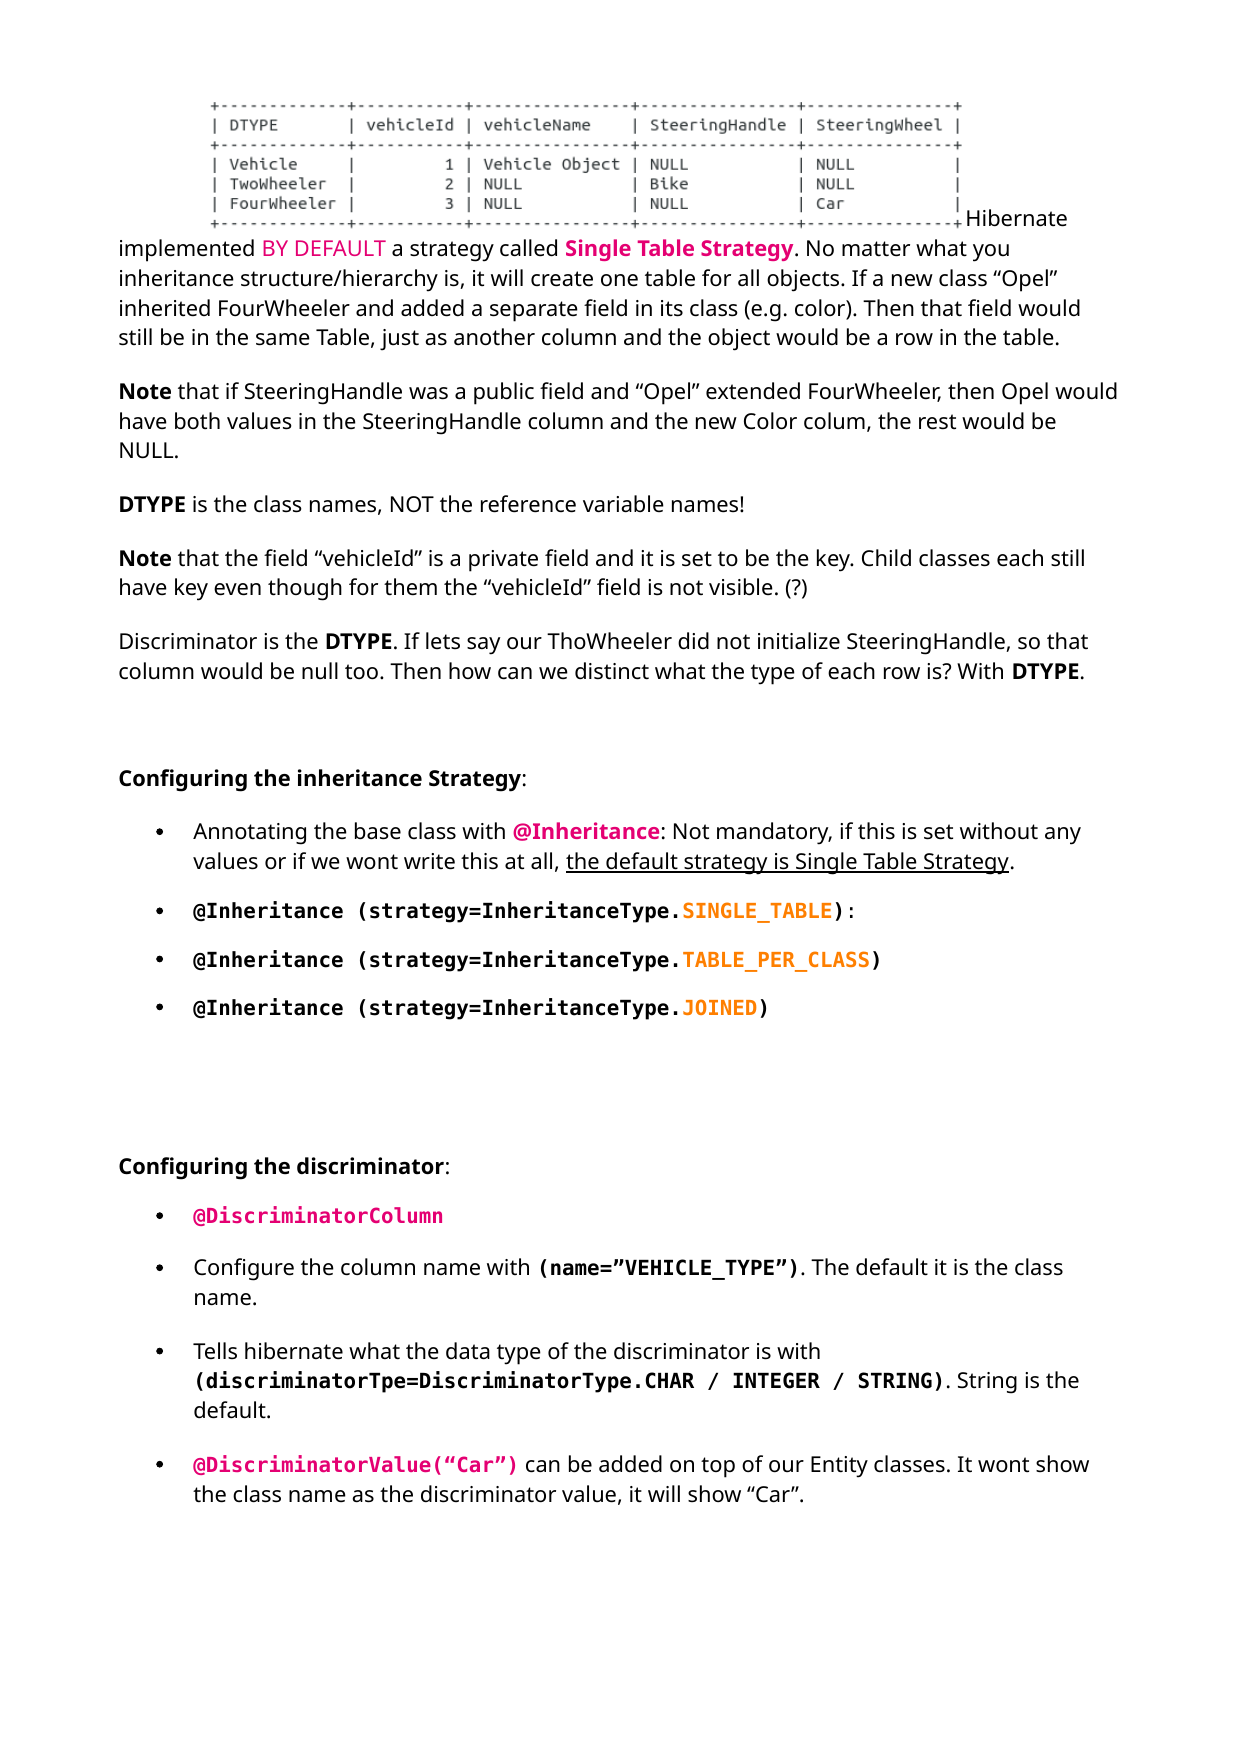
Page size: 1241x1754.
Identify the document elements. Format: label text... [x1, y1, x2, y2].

text Discriminator is the DTYPE. If lets say our ThoWheeler did not initialize SteeringHandle, so that column would be null too. Then how can we distinct what the type of each row is? With DTYPE. [118, 626, 1122, 685]
text Hibernate implemented BY DEFAULT a strategy called Single Table Strategy. No matter what you inheritance structure/hierarchy is, it will create one table for all objects. If a new class “Opel” inherited FourWheeler and added a separate field in its class (e.g. color). Then that field would still be in the same Table, just as another column and the object would be a row in the table. [118, 203, 1122, 352]
list @DiscriminatorColumn [156, 1204, 1122, 1228]
list @Inheritance (strategy=InheritanceType.TABLE_PER_CLASS) [156, 948, 1122, 972]
list Annotating the base class with @Inheritance: Not mandatory, if this is set without any values or if we wont write this at all, the default strategy is Single Table Strategy. [156, 816, 1122, 876]
list @Inheritance (strategy=InheritanceType.SINGLE_TABLE): [156, 899, 1122, 924]
text Note that if SteeringHandle was a public field and “Opel” extended FourWheeler, then Opel would have both values in the SteeringHandle column and the new Color colum, the rest would be NULL. [118, 376, 1122, 465]
list @DiscriminatorValue(“Car”) can be added on top of our Entity classes. It wont show the class name as the discriminator value, it will show “Car”. [156, 1449, 1122, 1508]
list @Inheritance (strategy=InheritanceType.JOINED) [156, 996, 1122, 1020]
list Tells hibernate what the data type of the discriminator is with (discriminatorTpe=DiscriminatorType.CHAR / INTEGER / STRING). String is the default. [156, 1336, 1122, 1425]
text Configuring the discriminator: [118, 1151, 1122, 1181]
list Configure the column name with (name=”VEHICLE_TYPE”). The default it is the class name. [156, 1252, 1122, 1312]
text DTYPE is the class names, NOT the reference variable names! [118, 489, 1122, 519]
picture [209, 100, 965, 233]
text Note that the field “vehicleId” is a private field and it is set to be the key. Child classes each still have key even though for them the “vehicleId” field is not visible. (?) [118, 542, 1122, 602]
text Configuring the inheritance Strategy: [118, 763, 1122, 792]
